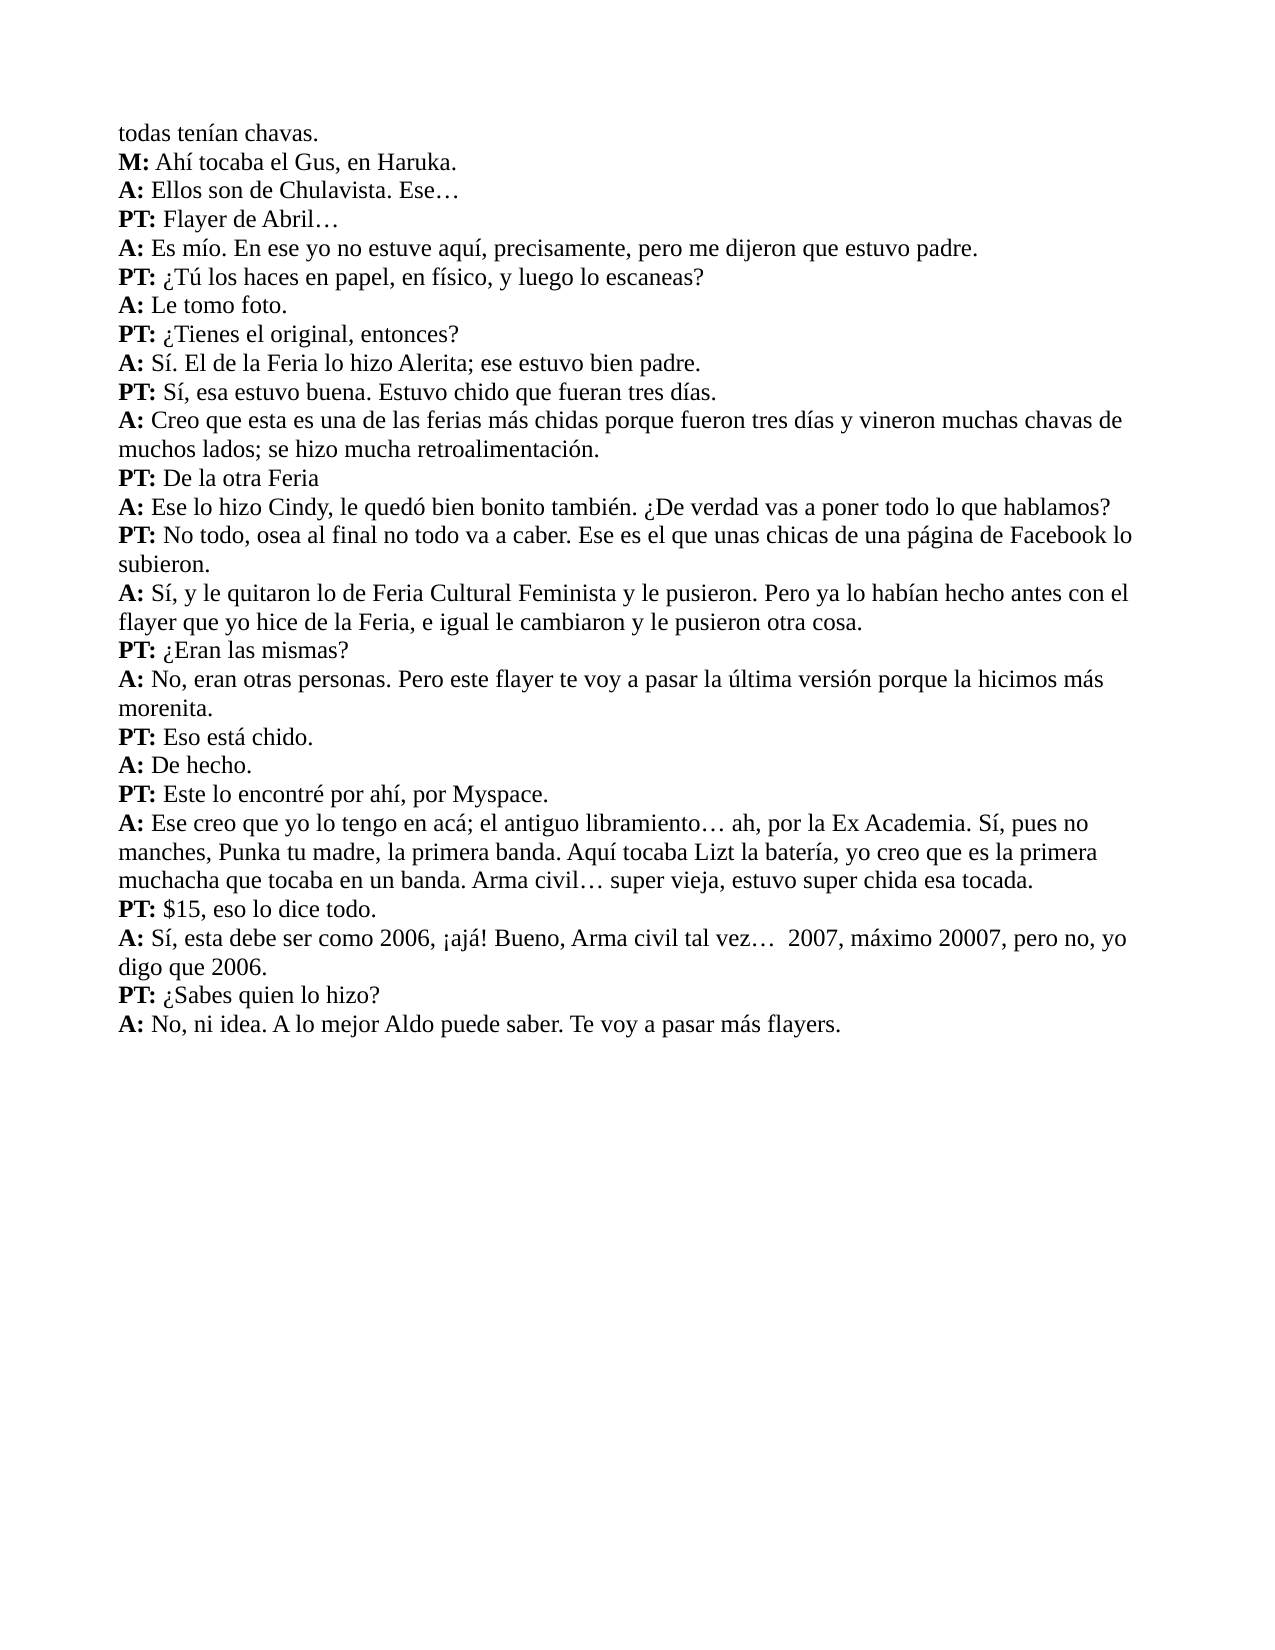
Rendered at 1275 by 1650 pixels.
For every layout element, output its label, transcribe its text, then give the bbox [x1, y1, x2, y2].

text PT: Este lo encontré por ahí, por Myspace. [118, 779, 1157, 808]
text PT: $15, eso lo dice todo. [118, 894, 1157, 923]
text A: Ellos son de Chulavista. Ese… [118, 176, 1157, 204]
text PT: ¿Tú los haces en papel, en físico, y luego lo escaneas? [118, 262, 1157, 291]
text A: Sí. El de la Feria lo hizo Alerita; ese estuvo bien padre. [118, 348, 1157, 377]
text PT: No todo, osea al final no todo va a caber. Ese es el que unas chicas de una página de Facebook lo subieron. [118, 521, 1157, 578]
text PT: ¿Tienes el original, entonces? [118, 319, 1157, 348]
text A: Sí, esta debe ser como 2006, ¡ajá! Bueno, Arma civil tal vez… 2007, máximo 20007, pero no, yo digo que 2006. [118, 923, 1157, 981]
text PT: De la otra Feria [118, 463, 1157, 492]
text A: Creo que esta es una de las ferias más chidas porque fueron tres días y vineron muchas chavas de muchos lados; se hizo mucha retroalimentación. [118, 406, 1157, 463]
text A: Ese lo hizo Cindy, le quedó bien bonito también. ¿De verdad vas a poner todo lo que hablamos? [118, 492, 1157, 521]
text A: No, eran otras personas. Pero este flayer te voy a pasar la última versión porque la hicimos más morenita. [118, 664, 1157, 722]
text A: Es mío. En ese yo no estuve aquí, precisamente, pero me dijeron que estuvo padre. [118, 233, 1157, 262]
text A: No, ni idea. A lo mejor Aldo puede saber. Te voy a pasar más flayers. [118, 1009, 1157, 1038]
text PT: Sí, esa estuvo buena. Estuvo chido que fueran tres días. [118, 377, 1157, 406]
text PT: ¿Eran las mismas? [118, 636, 1157, 664]
text PT: Eso está chido. [118, 722, 1157, 751]
text PT: ¿Sabes quien lo hizo? [118, 981, 1157, 1009]
text A: De hecho. [118, 751, 1157, 779]
text A: Le tomo foto. [118, 291, 1157, 319]
text A: Sí, y le quitaron lo de Feria Cultural Feminista y le pusieron. Pero ya lo habían hecho antes con el flayer que yo hice de la Feria, e igual le cambiaron y le pusieron otra cosa. [118, 578, 1157, 636]
text A: Ese creo que yo lo tengo en acá; el antiguo libramiento… ah, por la Ex Academia. Sí, pues no manches, Punka tu madre, la primera banda. Aquí tocaba Lizt la batería, yo creo que es la primera muchacha que tocaba en un banda. Arma civil… super vieja, estuvo super chida esa tocada. [118, 808, 1157, 894]
text todas tenían chavas. [118, 118, 1157, 147]
text M: Ahí tocaba el Gus, en Haruka. [118, 147, 1157, 176]
text PT: Flayer de Abril… [118, 204, 1157, 233]
